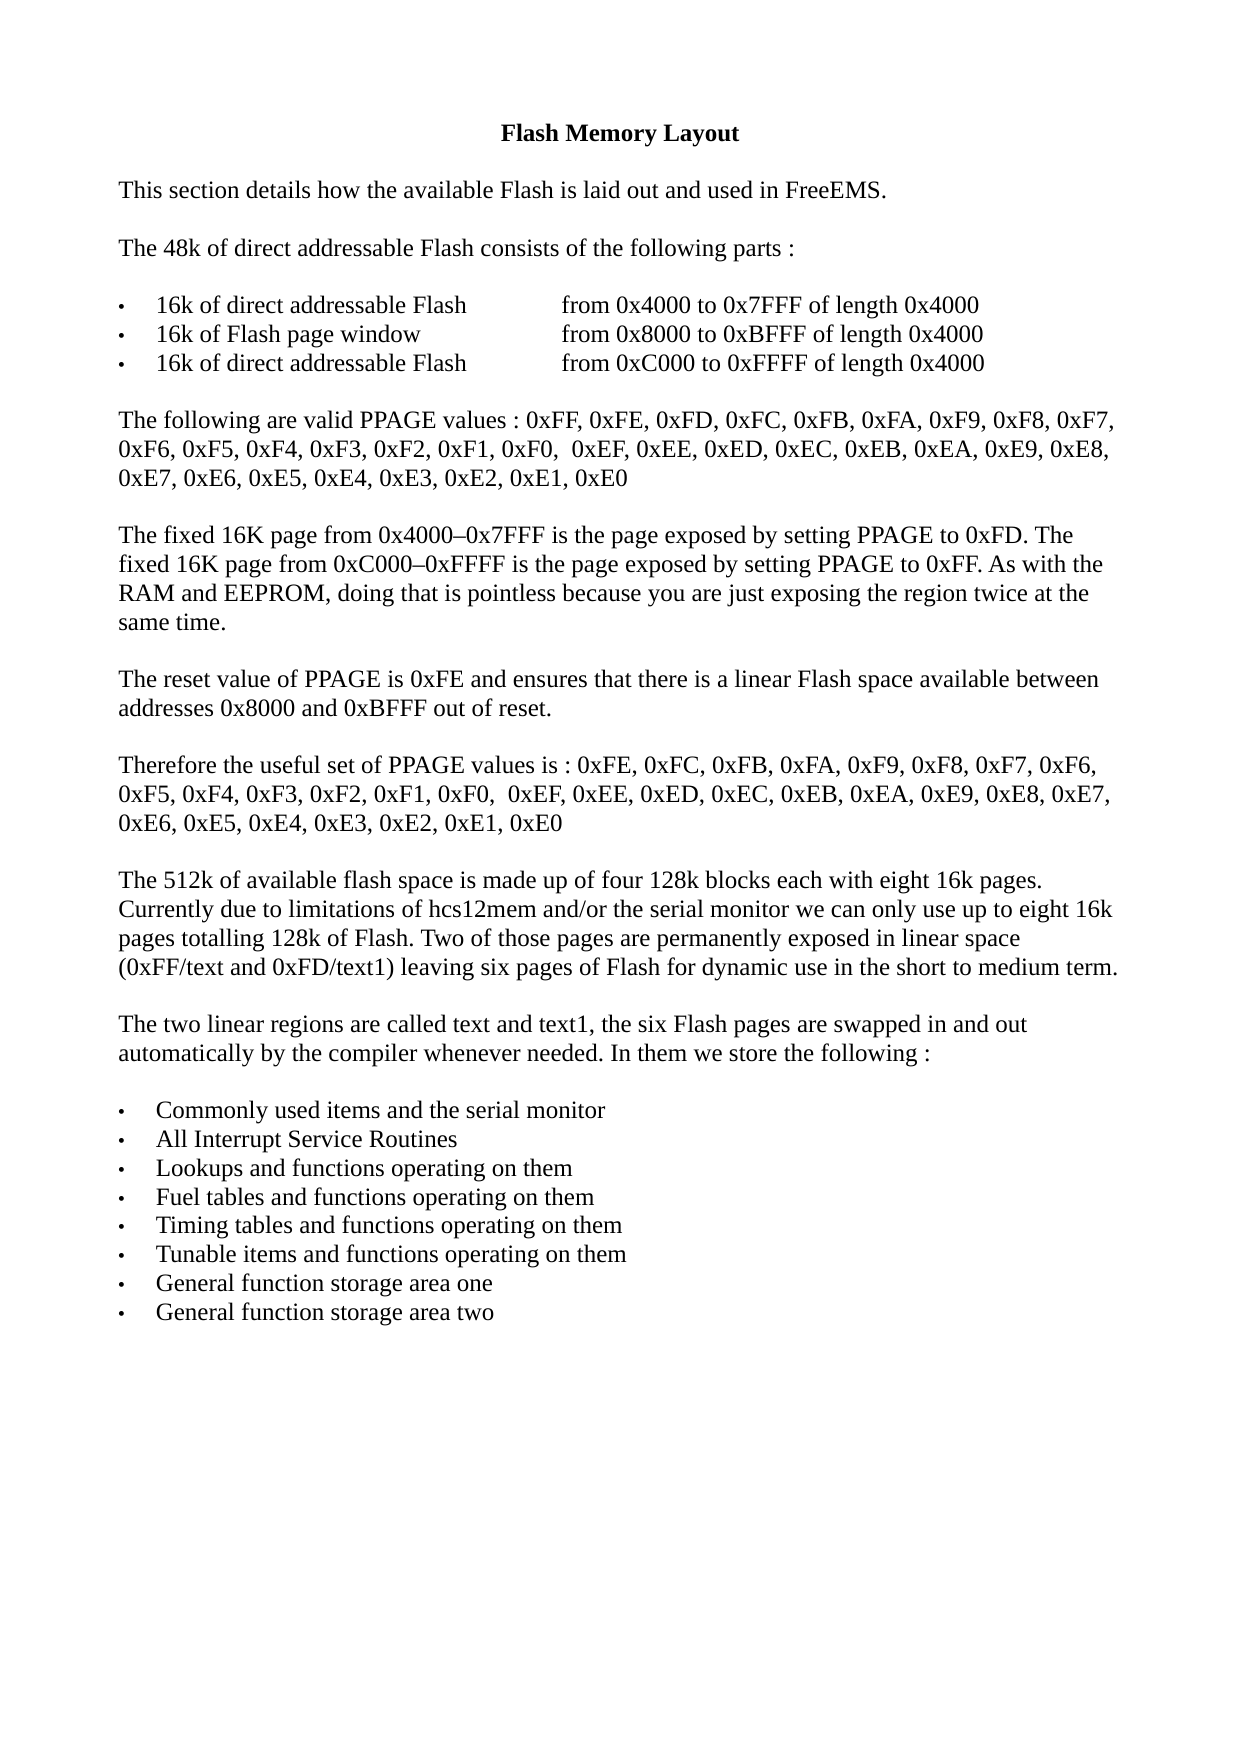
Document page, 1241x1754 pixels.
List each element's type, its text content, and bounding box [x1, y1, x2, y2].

text The fixed 16K page from 0x4000–0x7FFF is the page exposed by setting PPAGE to 0xFD. The fixed 16K page from 0xC000–0xFFFF is the page exposed by setting PPAGE to 0xFF. As with the RAM and EEPROM, doing that is pointless because you are just exposing the region twice at the same time. [118, 521, 1122, 636]
text The reset value of PPAGE is 0xFE and ensures that there is a linear Flash space available between addresses 0x8000 and 0xBFFF out of reset. [118, 664, 1122, 722]
list Fuel tables and functions operating on them [118, 1182, 1122, 1211]
text Flash Memory Layout [118, 118, 1122, 147]
list 16k of direct addressable Flash from 0x4000 to 0x7FFF of length 0x4000 [118, 291, 1122, 319]
text The 512k of available flash space is made up of four 128k blocks each with eight 16k pages. Currently due to limitations of hcs12mem and/or the serial monitor we can only use up to eight 16k pages totalling 128k of Flash. Two of those pages are permanently exposed in linear space (0xFF/text and 0xFD/text1) leaving six pages of Flash for dynamic use in the short to medium term. [118, 866, 1122, 981]
text The 48k of direct addressable Flash consists of the following parts : [118, 233, 1122, 262]
list General function storage area two [118, 1297, 1122, 1326]
list 16k of Flash page window from 0x8000 to 0xBFFF of length 0x4000 [118, 319, 1122, 348]
list General function storage area one [118, 1268, 1122, 1297]
text Therefore the useful set of PPAGE values is : 0xFE, 0xFC, 0xFB, 0xFA, 0xF9, 0xF8, 0xF7, 0xF6, 0xF5, 0xF4, 0xF3, 0xF2, 0xF1, 0xF0, 0xEF, 0xEE, 0xED, 0xEC, 0xEB, 0xEA, 0xE9, 0xE8, 0xE7, 0xE6, 0xE5, 0xE4, 0xE3, 0xE2, 0xE1, 0xE0 [118, 751, 1122, 837]
text The following are valid PPAGE values : 0xFF, 0xFE, 0xFD, 0xFC, 0xFB, 0xFA, 0xF9, 0xF8, 0xF7, 0xF6, 0xF5, 0xF4, 0xF3, 0xF2, 0xF1, 0xF0, 0xEF, 0xEE, 0xED, 0xEC, 0xEB, 0xEA, 0xE9, 0xE8, 0xE7, 0xE6, 0xE5, 0xE4, 0xE3, 0xE2, 0xE1, 0xE0 [118, 406, 1122, 492]
list Lookups and functions operating on them [118, 1153, 1122, 1182]
list All Interrupt Service Routines [118, 1124, 1122, 1153]
text This section details how the available Flash is laid out and used in FreeEMS. [118, 176, 1122, 204]
text The two linear regions are called text and text1, the six Flash pages are swapped in and out automatically by the compiler whenever needed. In them we store the following : [118, 1009, 1122, 1067]
list Timing tables and functions operating on them [118, 1211, 1122, 1239]
list 16k of direct addressable Flash from 0xC000 to 0xFFFF of length 0x4000 [118, 348, 1122, 377]
list Commonly used items and the serial monitor [118, 1096, 1122, 1124]
list Tunable items and functions operating on them [118, 1239, 1122, 1268]
